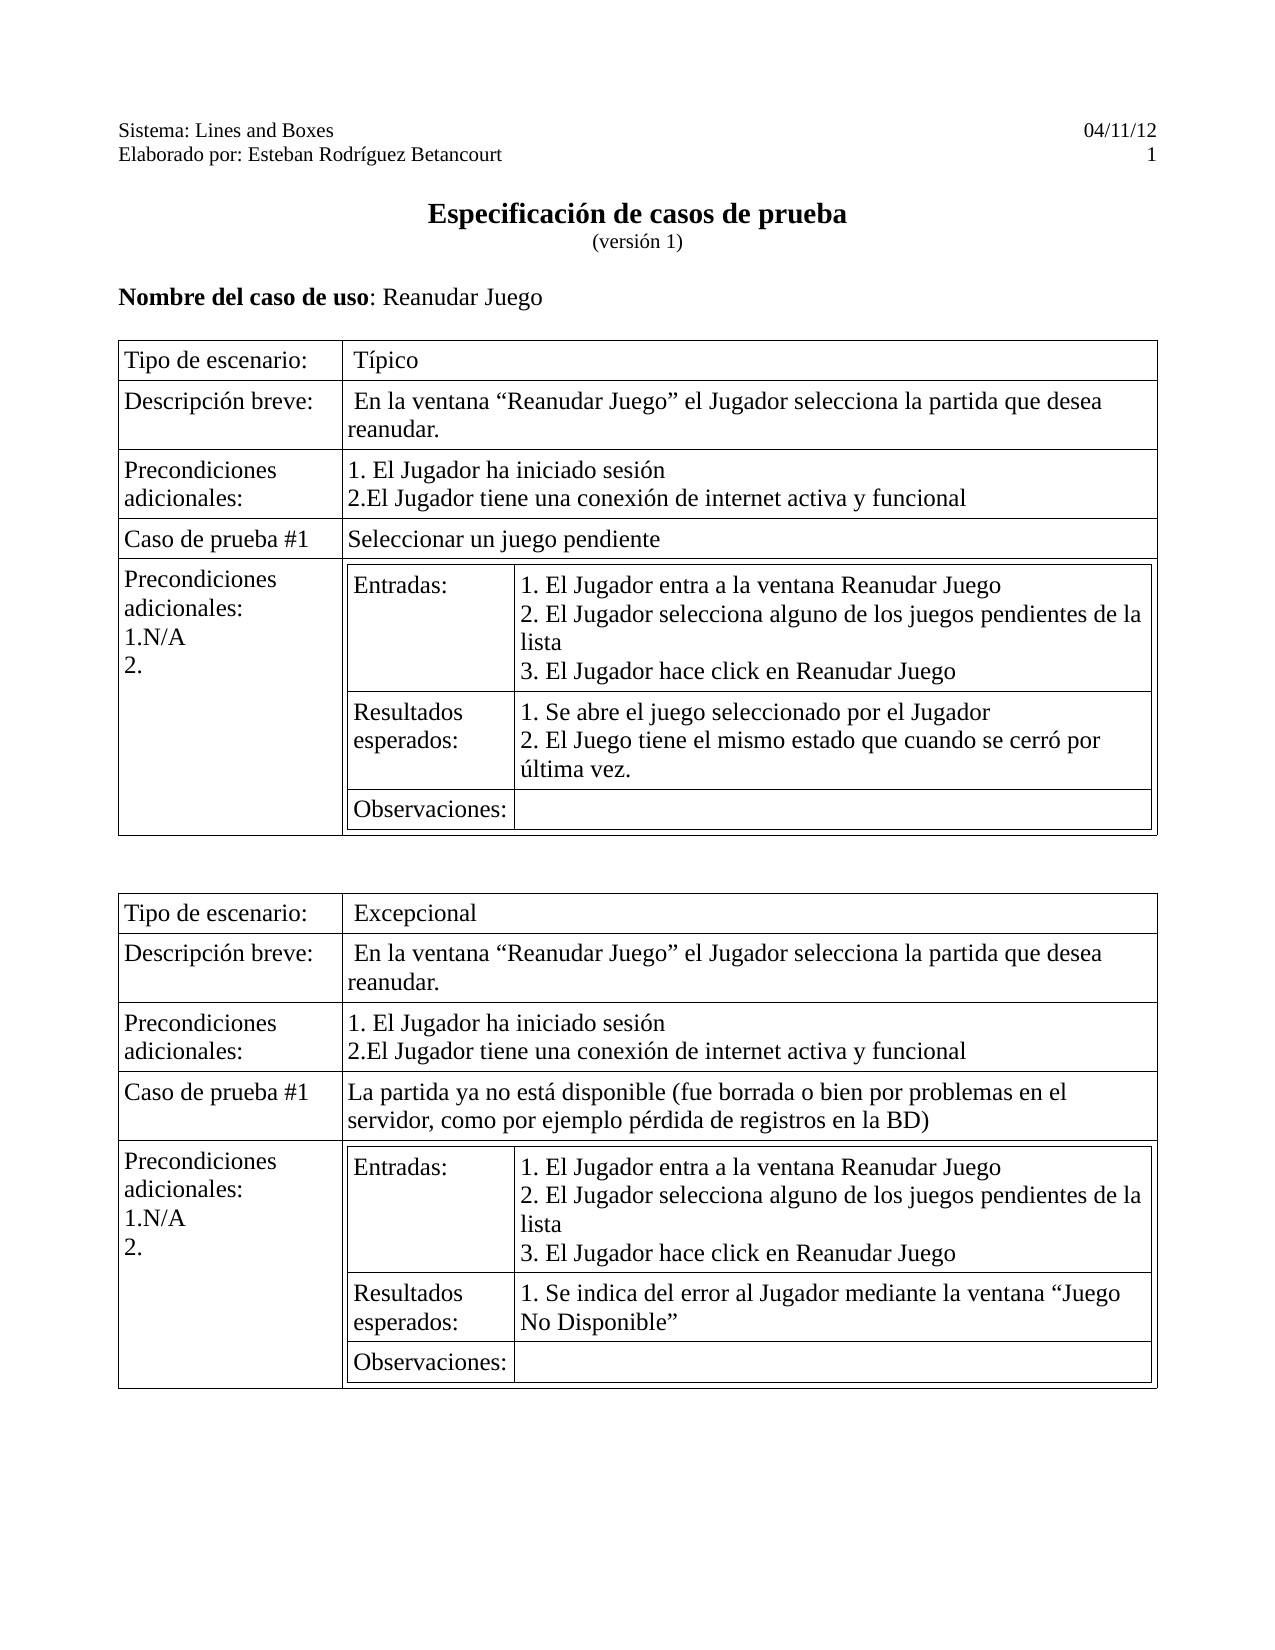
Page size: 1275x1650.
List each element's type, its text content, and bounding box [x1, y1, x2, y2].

text Nombre del caso de uso: Reanudar Juego [118, 282, 1157, 311]
table_cell Caso de prueba #1 [119, 519, 342, 558]
table_cell Resultados esperados: [348, 1273, 514, 1341]
text Especificación de casos de prueba [118, 196, 1157, 229]
table_cell [343, 559, 1157, 835]
table_header Tipo de escenario: [119, 894, 342, 933]
table_cell La partida ya no está disponible (fue borrada o bien por problemas en el servidor, como por ejemplo pérdida de registros en la BD) [343, 1072, 1157, 1140]
table_cell Precondiciones adicionales: 1.N/A 2. [119, 1141, 342, 1388]
table_cell Precondiciones adicionales: 1.N/A 2. [119, 559, 342, 835]
table_cell Precondiciones adicionales: [119, 1003, 342, 1071]
table_cell Descripción breve: [119, 381, 342, 449]
table_header Tipo de escenario: [119, 341, 342, 380]
table_cell En la ventana “Reanudar Juego” el Jugador selecciona la partida que desea reanudar. [343, 381, 1157, 449]
table_cell [515, 790, 1151, 829]
table_cell 1. El Jugador ha iniciado sesión 2.El Jugador tiene una conexión de internet activa y funcional [343, 450, 1157, 518]
table_header Excepcional [343, 894, 1157, 933]
table_cell En la ventana “Reanudar Juego” el Jugador selecciona la partida que desea reanudar. [343, 934, 1157, 1002]
table_header 1. El Jugador entra a la ventana Reanudar Juego 2. El Jugador selecciona alguno de los juegos pendientes de la lista 3. El Jugador hace click en Reanudar Juego [515, 1147, 1151, 1272]
table_cell Seleccionar un juego pendiente [343, 519, 1157, 558]
table_cell Caso de prueba #1 [119, 1072, 342, 1140]
table_cell Observaciones: [348, 1342, 514, 1382]
table_cell Precondiciones adicionales: [119, 450, 342, 518]
table_cell Observaciones: [348, 790, 514, 829]
table_header Entradas: [348, 1147, 514, 1272]
table_cell 1. Se abre el juego seleccionado por el Jugador 2. El Juego tiene el mismo estado que cuando se cerró por última vez. [515, 692, 1151, 788]
table_cell [343, 1141, 1157, 1388]
table_cell Resultados esperados: [348, 692, 514, 788]
table_header 1. El Jugador entra a la ventana Reanudar Juego 2. El Jugador selecciona alguno de los juegos pendientes de la lista 3. El Jugador hace click en Reanudar Juego [515, 565, 1151, 691]
table_cell 1. El Jugador ha iniciado sesión 2.El Jugador tiene una conexión de internet activa y funcional [343, 1003, 1157, 1071]
table_cell Descripción breve: [119, 934, 342, 1002]
table_header Típico [343, 341, 1157, 380]
table_cell [515, 1342, 1151, 1382]
text (versión 1) [118, 229, 1157, 253]
table_cell 1. Se indica del error al Jugador mediante la ventana “Juego No Disponible” [515, 1273, 1151, 1341]
table_header Entradas: [348, 565, 514, 691]
